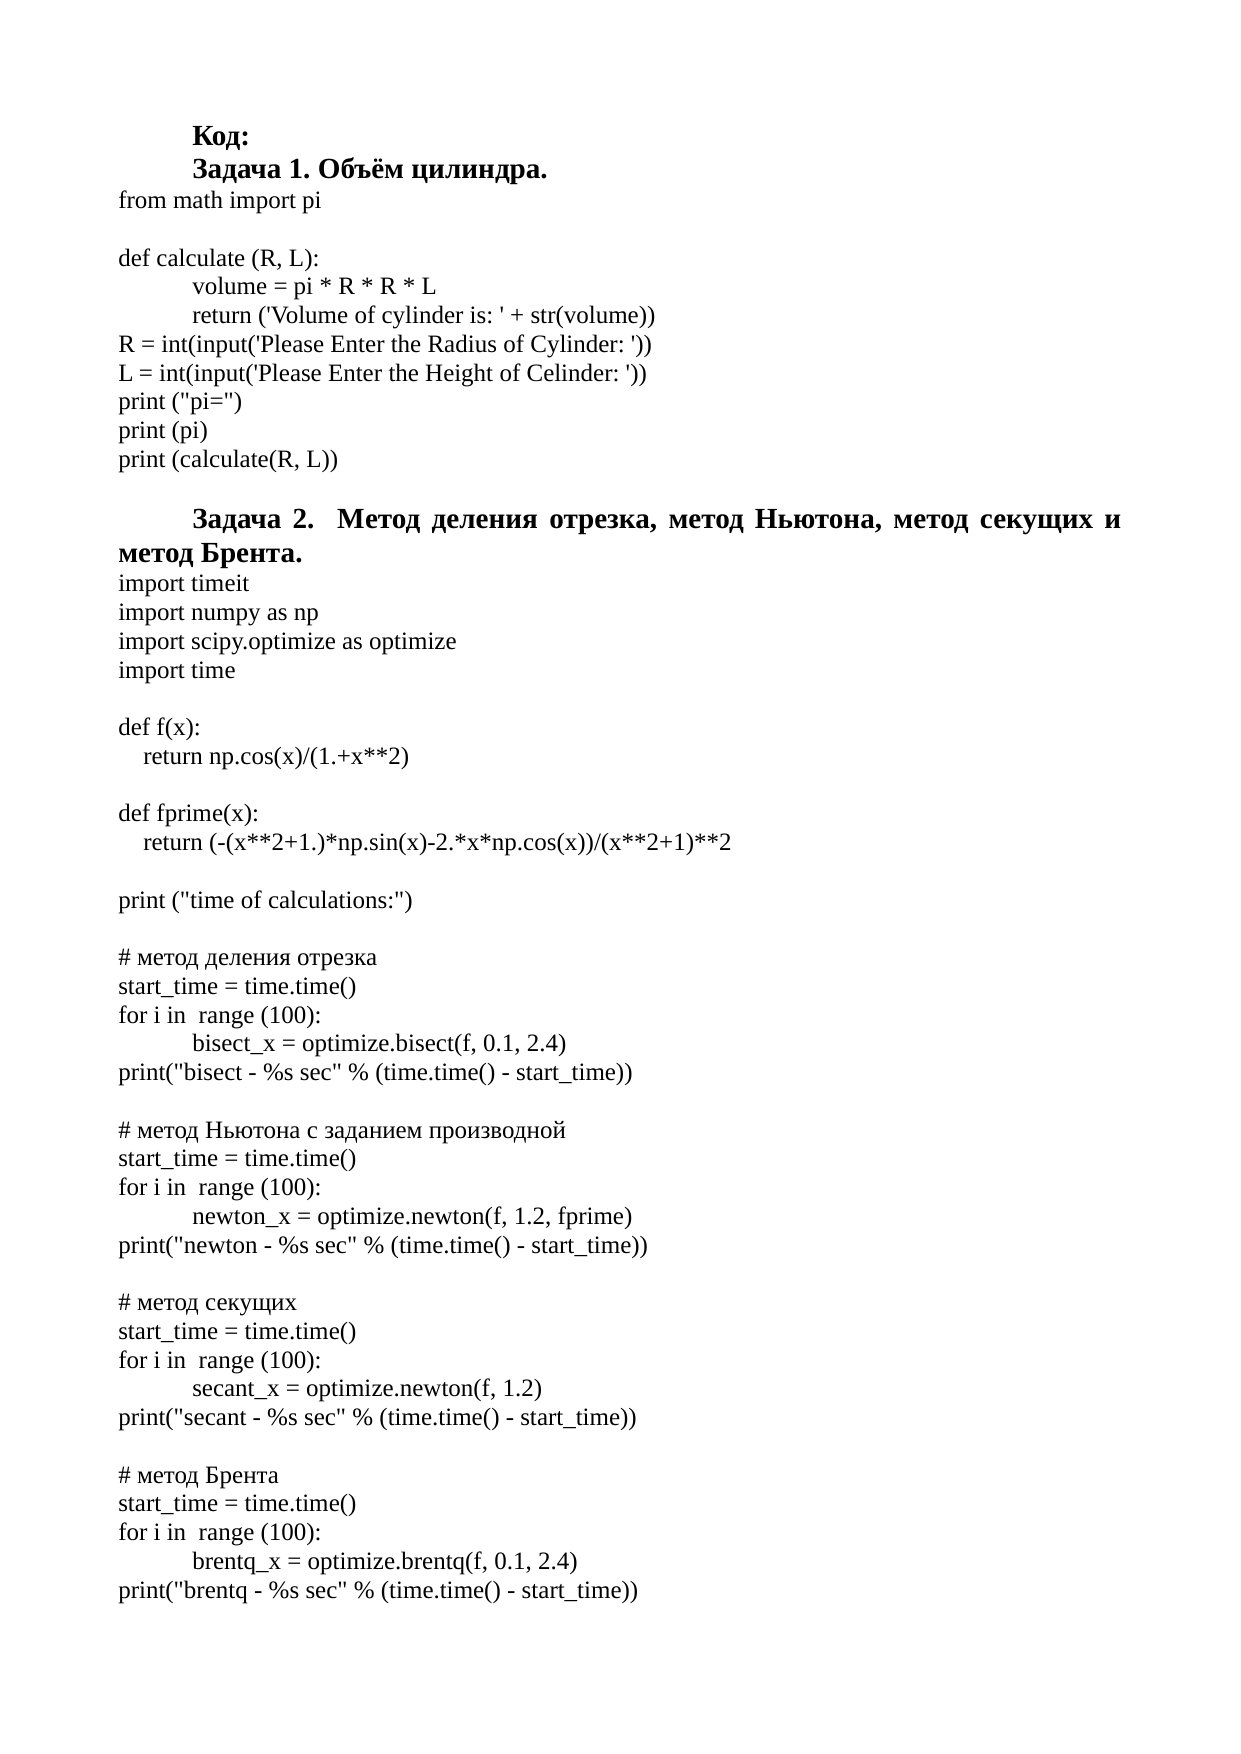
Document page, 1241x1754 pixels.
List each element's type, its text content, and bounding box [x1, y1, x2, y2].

text import scipy.optimize as optimize [118, 626, 1122, 655]
text R = int(input('Please Enter the Radius of Cylinder: ')) [118, 329, 1122, 358]
text print (pi) [118, 415, 1122, 444]
text brentq_x = optimize.brentq(f, 0.1, 2.4) [118, 1546, 1122, 1575]
text start_time = time.time() [118, 1316, 1122, 1345]
text import timeit [118, 568, 1122, 597]
text bisect_x = optimize.bisect(f, 0.1, 2.4) [118, 1028, 1122, 1057]
text secant_x = optimize.newton(f, 1.2) [118, 1373, 1122, 1402]
text from math import pi [118, 185, 1122, 214]
text print("newton - %s sec" % (time.time() - start_time)) [118, 1230, 1122, 1258]
text print("bisect - %s sec" % (time.time() - start_time)) [118, 1057, 1122, 1086]
text print (calculate(R, L)) [118, 444, 1122, 473]
text print("secant - %s sec" % (time.time() - start_time)) [118, 1402, 1122, 1431]
text for i in range (100): [118, 1172, 1122, 1201]
text print ("pi=") [118, 386, 1122, 415]
text return ('Volume of cylinder is: ' + str(volume)) [118, 300, 1122, 329]
text Задача 2. Метод деления отрезка, метод Ньютона, метод секущих и метод Брента. [118, 501, 1122, 568]
text def fprime(x): [118, 798, 1122, 827]
text # метод деления отрезка [118, 942, 1122, 971]
text for i in range (100): [118, 1000, 1122, 1028]
text newton_x = optimize.newton(f, 1.2, fprime) [118, 1201, 1122, 1230]
text Задача 1. Объём цилиндра. [118, 152, 1122, 185]
text # метод Брента [118, 1460, 1122, 1488]
text def f(x): [118, 712, 1122, 741]
text start_time = time.time() [118, 1143, 1122, 1172]
text import numpy as np [118, 597, 1122, 626]
text start_time = time.time() [118, 1488, 1122, 1517]
text L = int(input('Please Enter the Height of Celinder: ')) [118, 358, 1122, 386]
text for i in range (100): [118, 1517, 1122, 1546]
text # метод Ньютона с заданием производной [118, 1115, 1122, 1143]
text print("brentq - %s sec" % (time.time() - start_time)) [118, 1575, 1122, 1603]
text return np.cos(x)/(1.+x**2) [118, 741, 1122, 770]
text import time [118, 655, 1122, 683]
text for i in range (100): [118, 1345, 1122, 1373]
text Код: [118, 118, 1122, 152]
text # метод секущих [118, 1287, 1122, 1316]
text start_time = time.time() [118, 971, 1122, 1000]
text return (-(x**2+1.)*np.sin(x)-2.*x*np.cos(x))/(x**2+1)**2 [118, 827, 1122, 856]
text volume = pi * R * R * L [118, 271, 1122, 300]
text print ("time of calculations:") [118, 885, 1122, 913]
text def calculate (R, L): [118, 243, 1122, 271]
